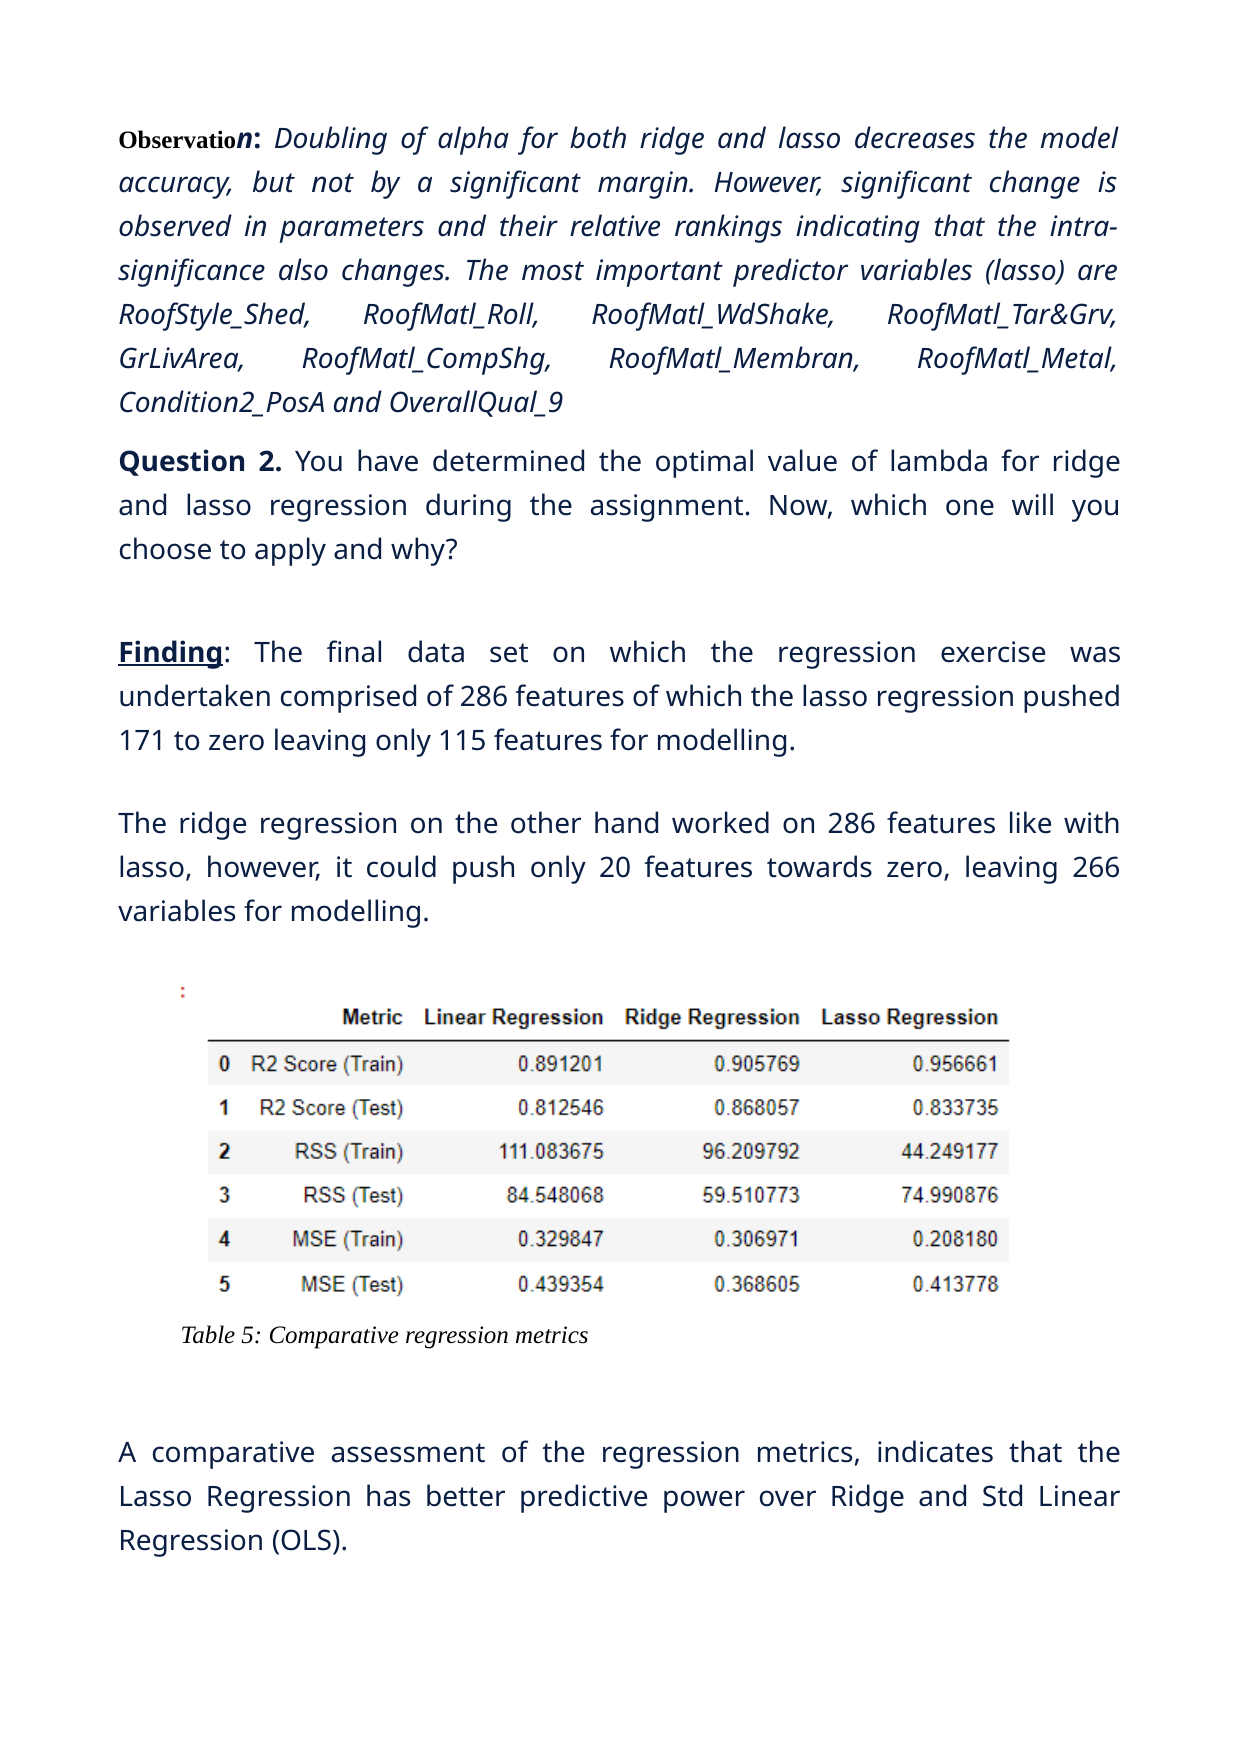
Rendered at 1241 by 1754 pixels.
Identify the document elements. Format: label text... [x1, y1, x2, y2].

text A comparative assessment of the regression metrics, indicates that the Lasso Regression has better predictive power over Ridge and Std Linear Regression (OLS). [118, 1432, 1122, 1559]
text The ridge regression on the other hand worked on 286 features like with lasso, however, it could push only 20 features towards zero, leaving 266 variables for modelling. [118, 803, 1122, 930]
text Observation: Doubling of alpha for both ridge and lasso decreases the model accuracy, but not by a significant margin. However, significant change is observed in parameters and their relative rankings indicating that the intra-significance also changes. The most important predictor variables (lasso) are RoofStyle_Shed, RoofMatl_Roll, RoofMatl_WdShake, RoofMatl_Tar&Grv, GrLivArea, RoofMatl_CompShg, RoofMatl_Membran, RoofMatl_Metal, Condition2_PosA and OverallQual_9 [118, 118, 1122, 421]
text Question 2. You have determined the optimal value of lambda for ridge and lasso regression during the assignment. Now, which one will you choose to apply and why? [118, 441, 1122, 568]
text Table 5: Comparative regression metrics [180, 1320, 1060, 1349]
picture [180, 987, 1060, 1320]
text Finding: The final data set on which the regression exercise was undertaken comprised of 286 features of which the lasso regression pushed 171 to zero leaving only 115 features for modelling. [118, 632, 1122, 758]
